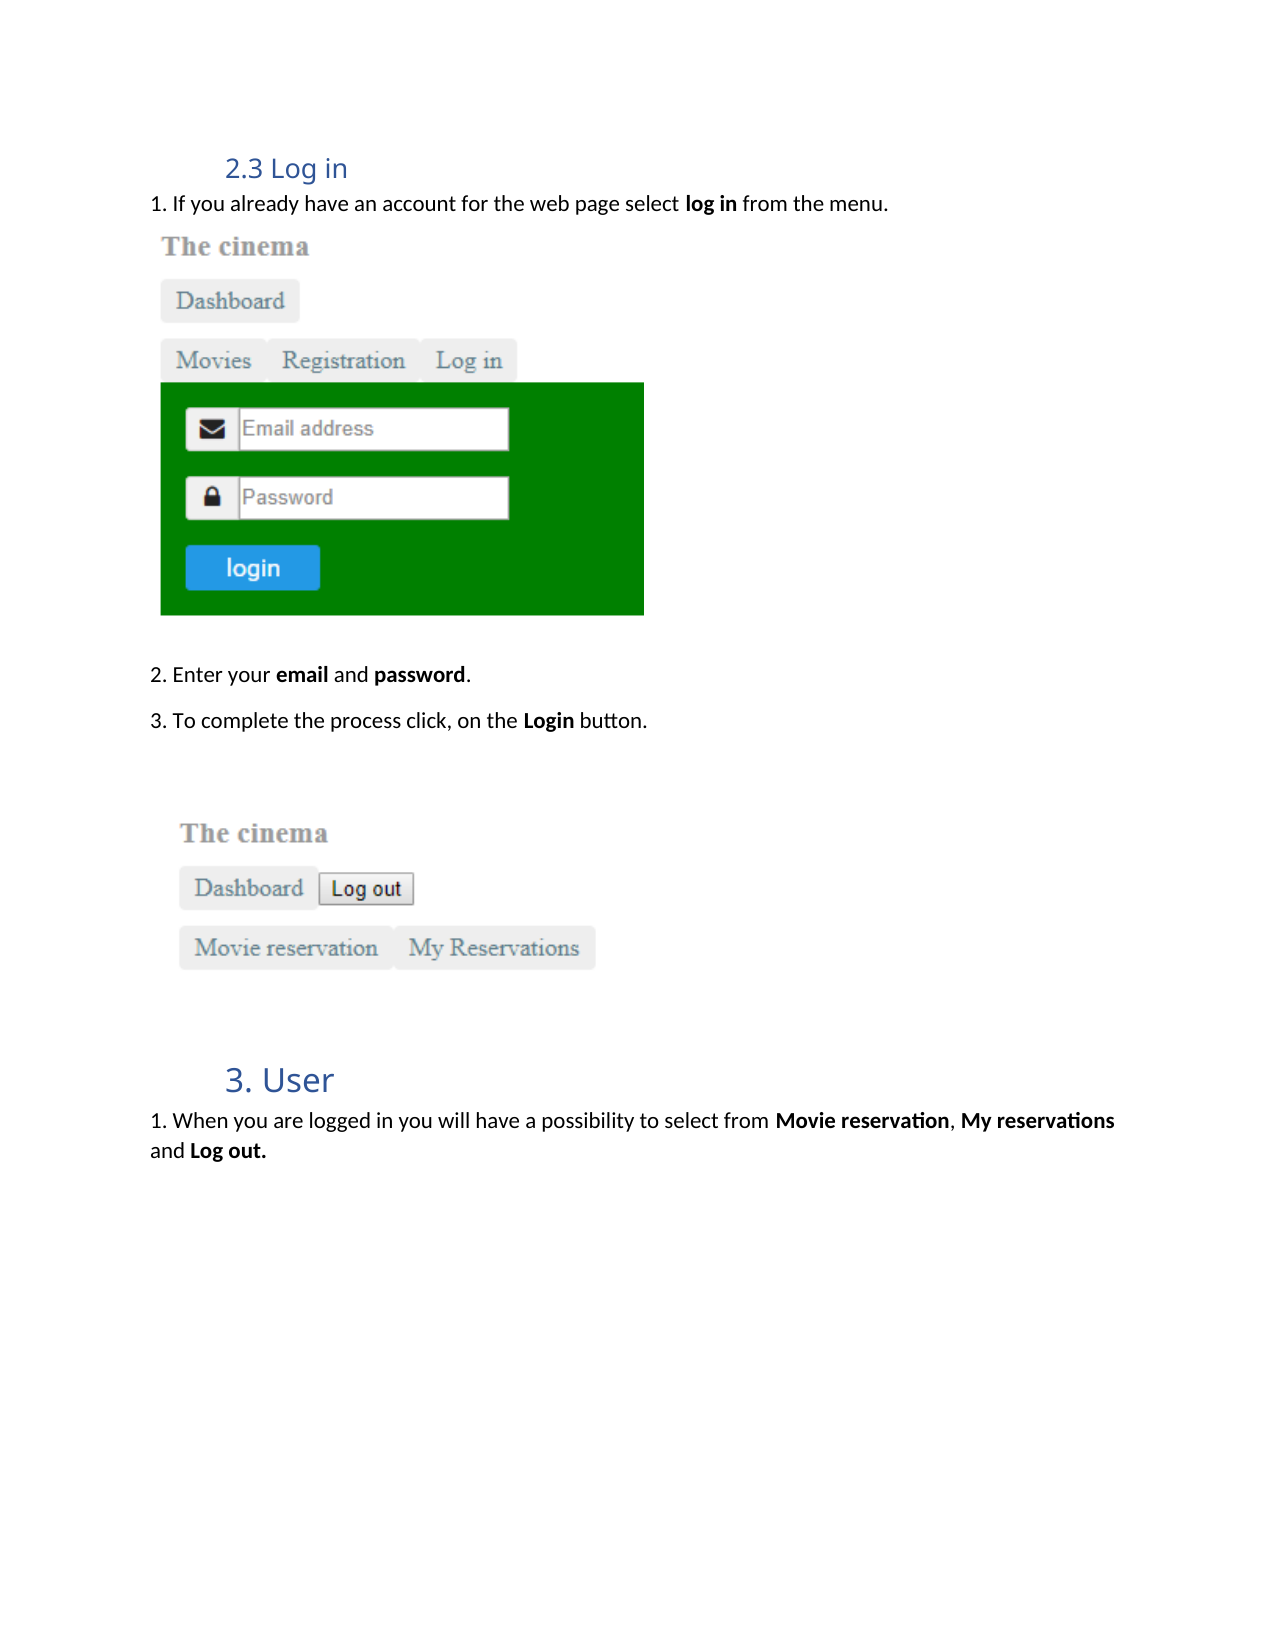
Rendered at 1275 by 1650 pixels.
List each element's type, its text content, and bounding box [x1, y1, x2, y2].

text 2. Enter your email and password. [150, 236, 1125, 688]
text 1. When you are logged in you will have a possibility to select from Movie reservation, My reservations and Log out. [150, 1106, 1125, 1164]
subtitle 2.3 Log in [150, 150, 1125, 187]
text 3. To complete the process click, on the Login button. [150, 706, 1125, 734]
text 1. If you already have an account for the web page select log in from the menu. [150, 189, 1125, 217]
subtitle 3. User [150, 778, 1125, 1103]
